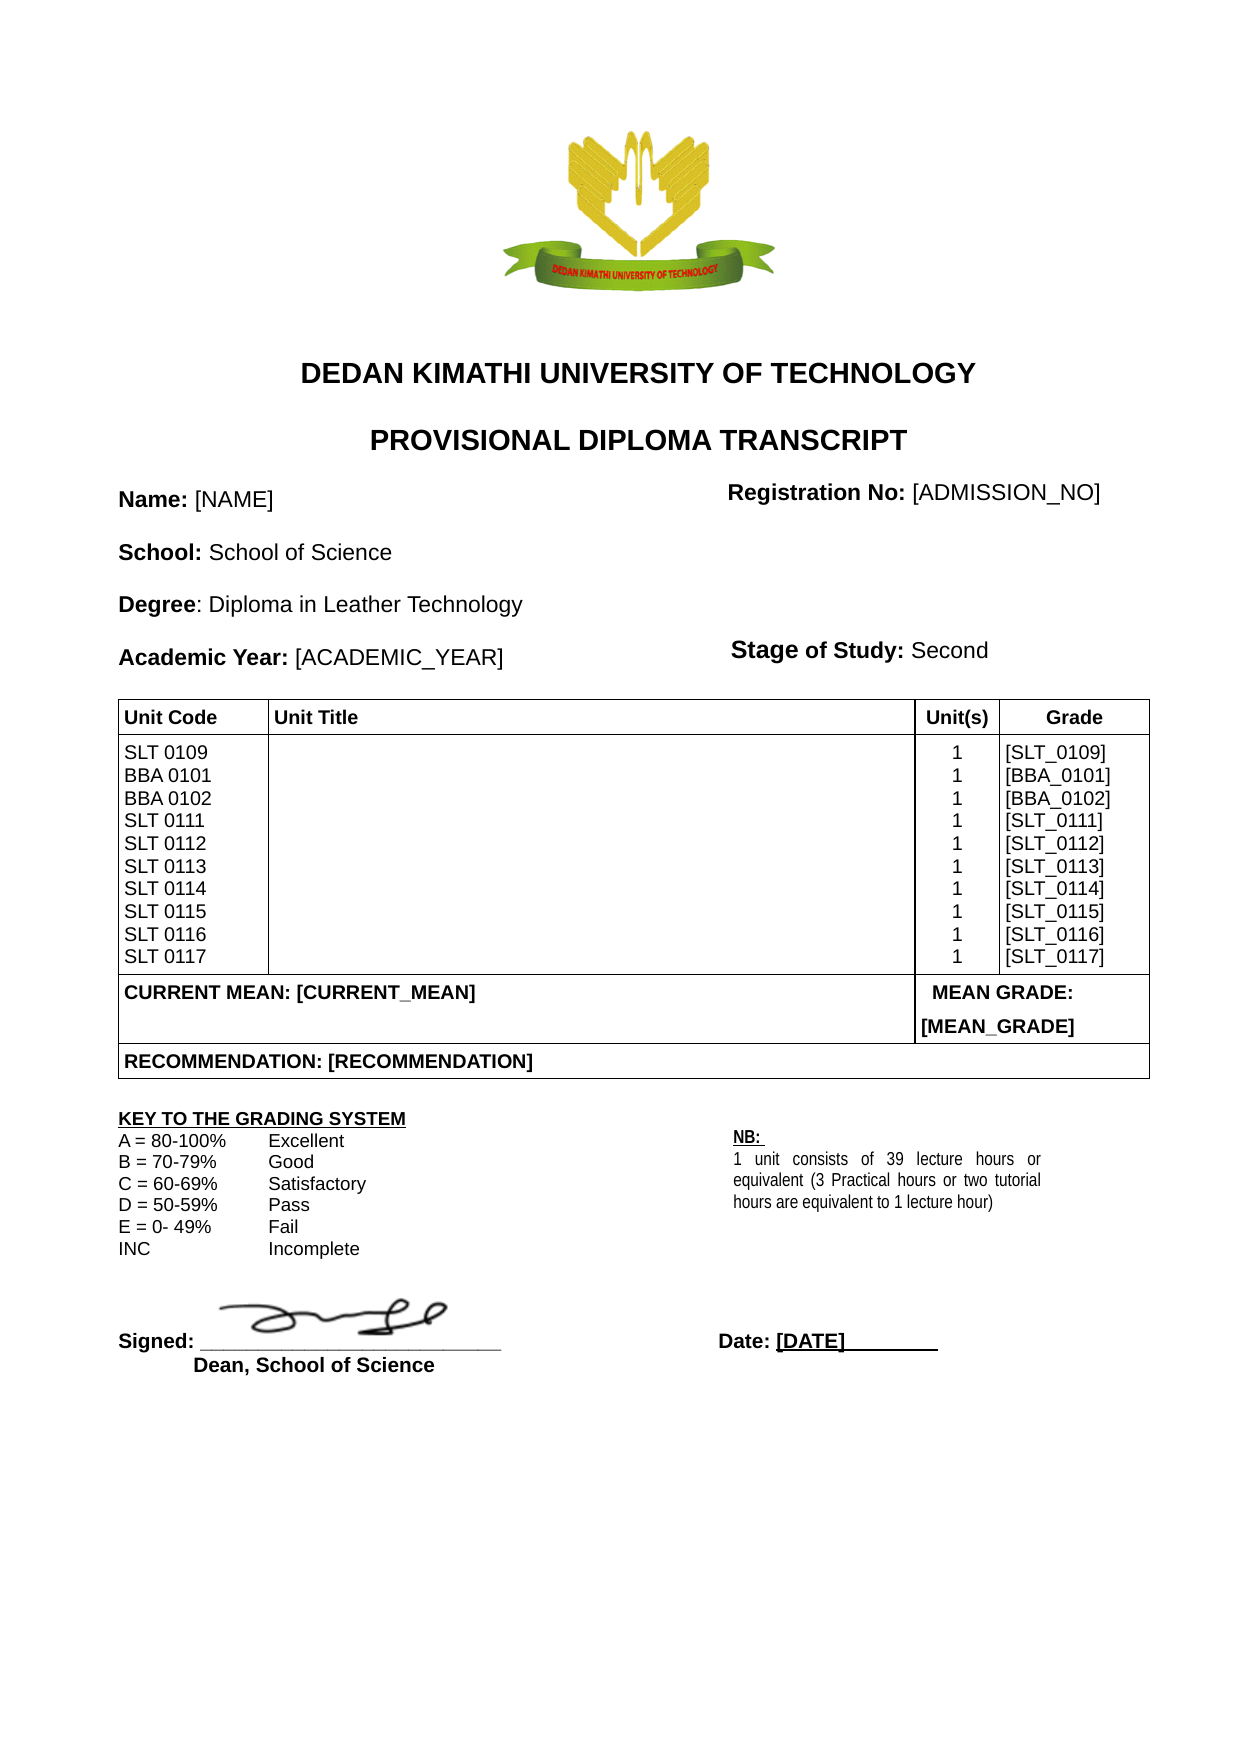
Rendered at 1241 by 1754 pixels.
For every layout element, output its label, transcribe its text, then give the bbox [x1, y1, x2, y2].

text KEY TO THE GRADING SYSTEM [118, 1108, 1159, 1129]
text Degree: Diploma in Leather Technology [118, 591, 1159, 617]
text Signed: __________________________ Date: [DATE] [118, 1328, 1159, 1352]
text PROVISIONAL DIPLOMA TRANSCRIPT [118, 423, 1159, 457]
text C = 60-69% Satisfactory [118, 1173, 1159, 1194]
table_header Grade [1000, 700, 1149, 734]
text INC Incomplete [118, 1237, 1159, 1259]
table_cell 1 1 1 1 1 1 1 1 1 1 [916, 735, 999, 974]
text E = 0- 49% Fail [118, 1216, 1159, 1237]
table_cell CURRENT MEAN: [CURRENT_MEAN] [119, 975, 914, 1043]
table_header Unit Title [269, 700, 914, 734]
text Academic Year: [ACADEMIC_YEAR] [118, 644, 702, 670]
text DEDAN KIMATHI UNIVERSITY OF TECHNOLOGY [118, 356, 1159, 390]
text School: School of Science [118, 538, 1159, 565]
text D = 50-59% Pass [118, 1194, 1159, 1216]
text Name: [NAME] [118, 486, 678, 512]
table_cell [SLT_0109] [BBA_0101] [BBA_0102] [SLT_0111] [SLT_0112] [SLT_0113] [SLT_0114] [SLT_0115] [SLT_0116] [SLT_0117] [1000, 735, 1149, 974]
table_header Unit(s) [916, 700, 999, 734]
table_cell RECOMMENDATION: [RECOMMENDATION] [119, 1044, 1149, 1078]
table_header Unit Code [119, 700, 268, 734]
text [1002, 644, 1159, 670]
text A = 80-100% Excellent [118, 1129, 1159, 1151]
table_cell MEAN GRADE: [MEAN_GRADE] [916, 975, 1149, 1043]
text Dean, School of Science [118, 1352, 1159, 1376]
text B = 70-79% Good [118, 1151, 1159, 1173]
table_cell SLT 0109 BBA 0101 BBA 0102 SLT 0111 SLT 0112 SLT 0113 SLT 0114 SLT 0115 SLT 0116 SLT 0117 [119, 735, 268, 974]
table_cell [269, 735, 914, 974]
